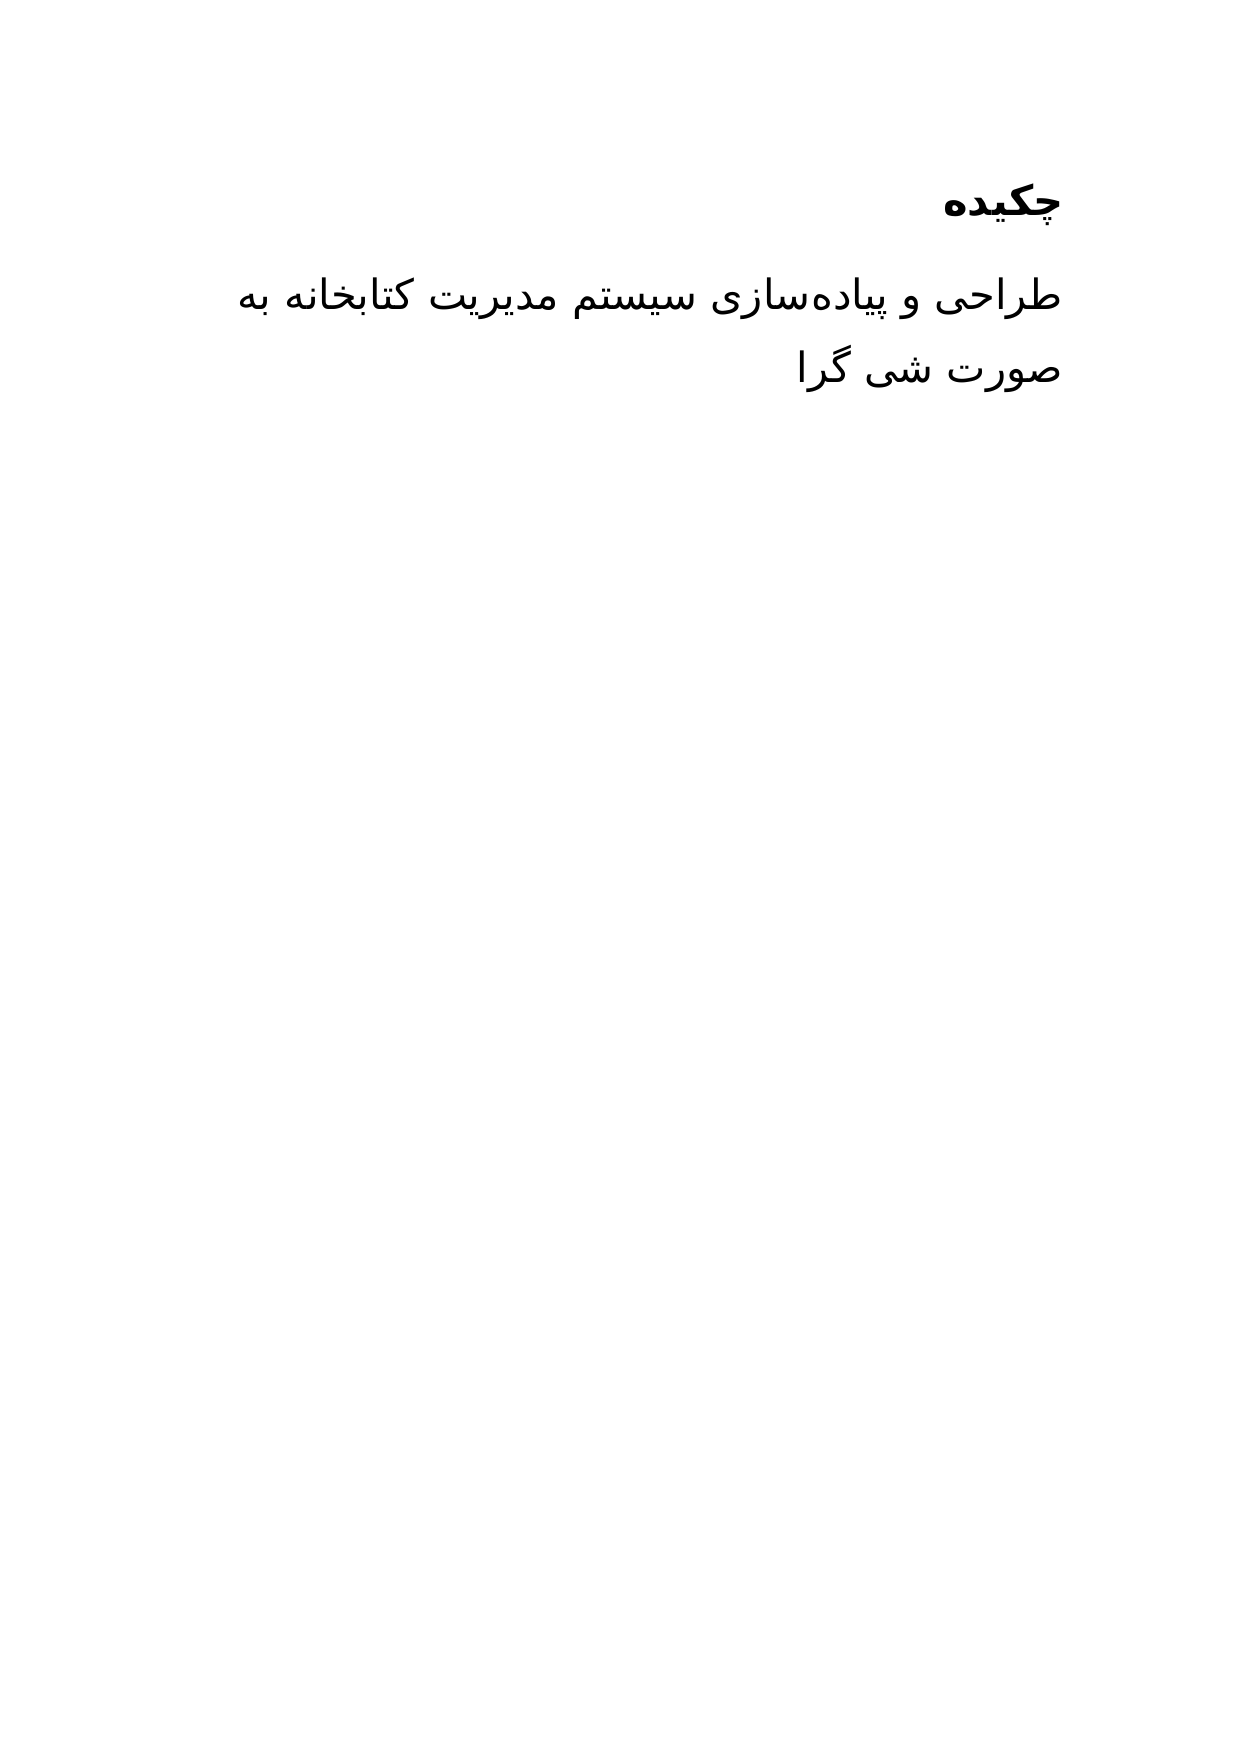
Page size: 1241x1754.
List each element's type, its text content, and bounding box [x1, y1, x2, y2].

text چکیده [177, 177, 1063, 226]
text طراحی و پیاده‌سازی سیستم مدیریت کتابخانه به صورت شی گرا [177, 271, 1063, 392]
